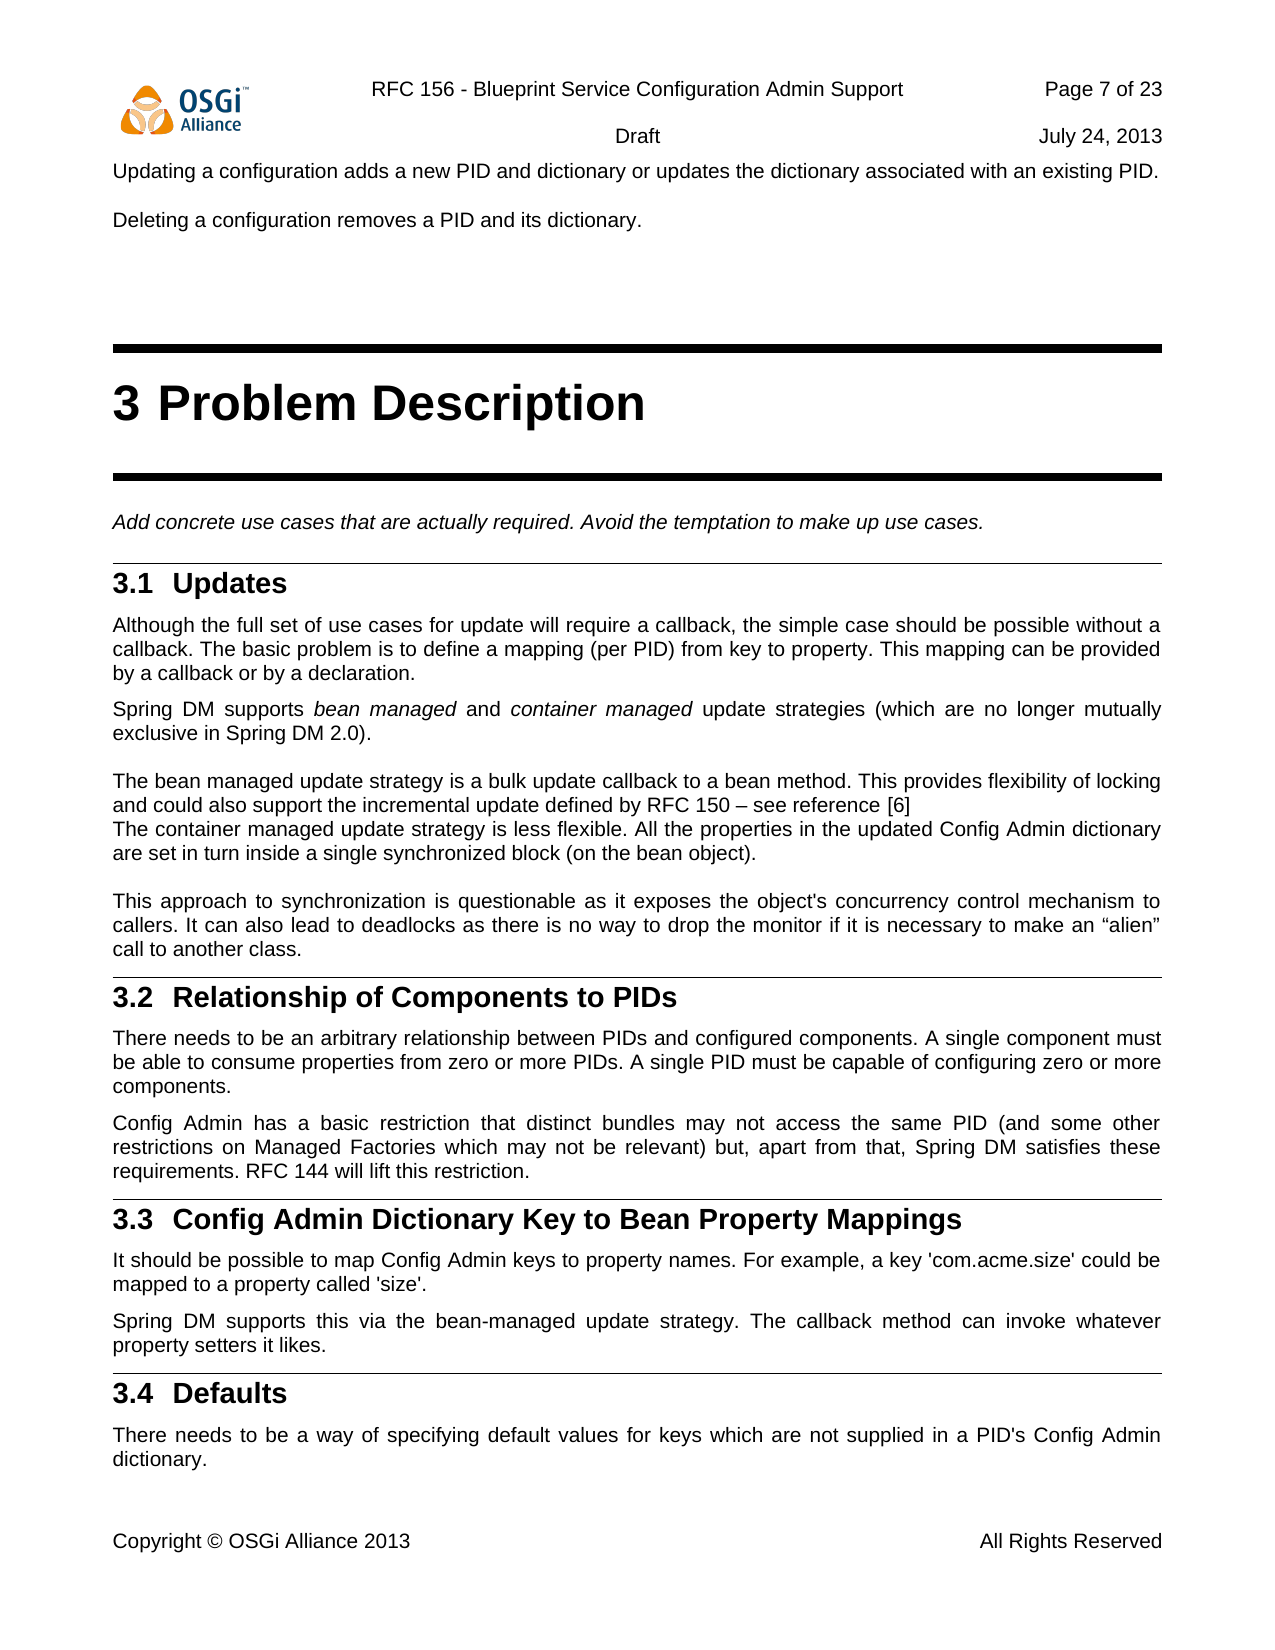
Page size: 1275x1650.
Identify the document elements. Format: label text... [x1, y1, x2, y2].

text Deleting a configuration removes a PID and its dictionary. [112, 208, 1162, 232]
text Spring DM supports this via the bean-managed update strategy. The callback method can invoke whatever property setters it likes. [112, 1309, 1162, 1357]
text There needs to be an arbitrary relationship between PIDs and configured components. A single component must be able to consume properties from zero or more PIDs. A single PID must be capable of configuring zero or more components. [112, 1026, 1162, 1098]
subtitle Updates [112, 564, 1162, 600]
text Spring DM supports bean managed and container managed update strategies (which are no longer mutually exclusive in Spring DM 2.0). [112, 697, 1162, 745]
subtitle Config Admin Dictionary Key to Bean Property Mappings [112, 1200, 1162, 1236]
subtitle Problem Description [112, 345, 1162, 481]
text The container managed update strategy is less flexible. All the properties in the updated Config Admin dictionary are set in turn inside a single synchronized block (on the bean object). [112, 817, 1162, 864]
text Although the full set of use cases for update will require a callback, the simple case should be possible without a callback. The basic problem is to define a mapping (per PID) from key to property. This mapping can be provided by a callback or by a declaration. [112, 612, 1162, 684]
text Config Admin has a basic restriction that distinct bundles may not access the same PID (and some other restrictions on Managed Factories which may not be relevant) but, apart from that, Spring DM satisfies these requirements. RFC 144 will lift this restriction. [112, 1111, 1162, 1182]
subtitle Defaults [112, 1374, 1162, 1410]
text It should be possible to map Config Admin keys to property names. For example, a key 'com.acme.size' could be mapped to a property called 'size'. [112, 1248, 1162, 1296]
text The bean managed update strategy is a bulk update callback to a bean method. This provides flexibility of locking and could also support the incremental update defined by RFC 150 – see reference [6]. [112, 769, 1162, 817]
picture [113, 78, 257, 142]
subtitle Relationship of Components to PIDs [112, 978, 1162, 1014]
text Add concrete use cases that are actually required. Avoid the temptation to make up use cases. [112, 510, 1162, 534]
text Updating a configuration adds a new PID and dictionary or updates the dictionary associated with an existing PID. [112, 159, 1162, 183]
text There needs to be a way of specifying default values for keys which are not supplied in a PID's Config Admin dictionary. [112, 1422, 1162, 1470]
text This approach to synchronization is questionable as it exposes the object's concurrency control mechanism to callers. It can also lead to deadlocks as there is no way to drop the monitor if it is necessary to make an “alien” call to another class. [112, 888, 1162, 960]
